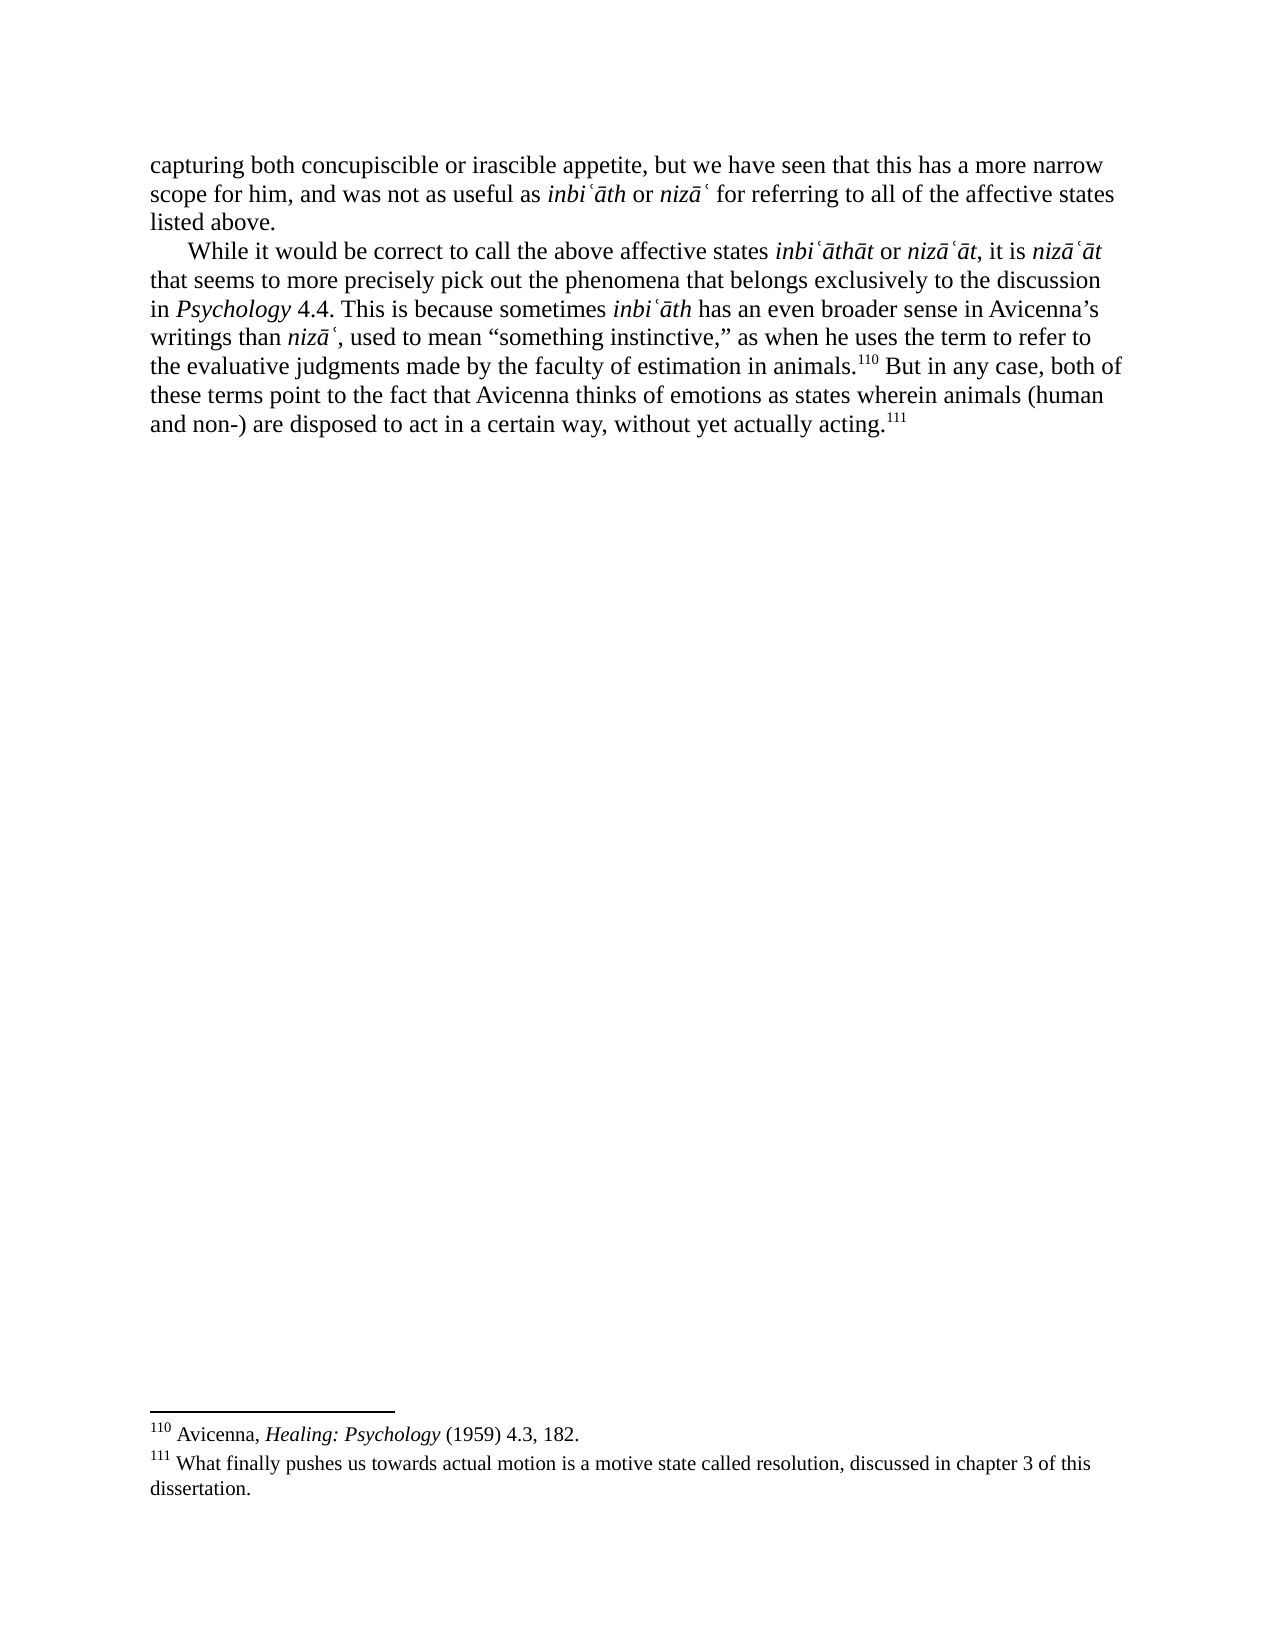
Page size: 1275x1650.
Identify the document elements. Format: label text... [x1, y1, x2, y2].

text Avicenna, Healing: Psychology (1959) 4.3, 182. [150, 1418, 1125, 1447]
text capturing both concupiscible or irascible appetite, but we have seen that this has a more narrow scope for him, and was not as useful as inbiʿāth or nizāʿ for referring to all of the affective states listed above. [150, 150, 1125, 236]
text While it would be correct to call the above affective states inbiʿāthāt or nizāʿāt, it is nizāʿāt that seems to more precisely pick out the phenomena that belongs exclusively to the discussion in Psychology 4.4. This is because sometimes inbiʿāth has an even broader sense in Avicenna’s writings than nizāʿ, used to mean “something instinctive,” as when he uses the term to refer to the evaluative judgments made by the faculty of estimation in animals. But in any case, both of these terms point to the fact that Avicenna thinks of emotions as states wherein animals (human and non-) are disposed to act in a certain way, without yet actually acting. [150, 236, 1125, 437]
text What finally pushes us towards actual motion is a motive state called resolution, discussed in chapter 3 of this dissertation. [150, 1447, 1125, 1500]
